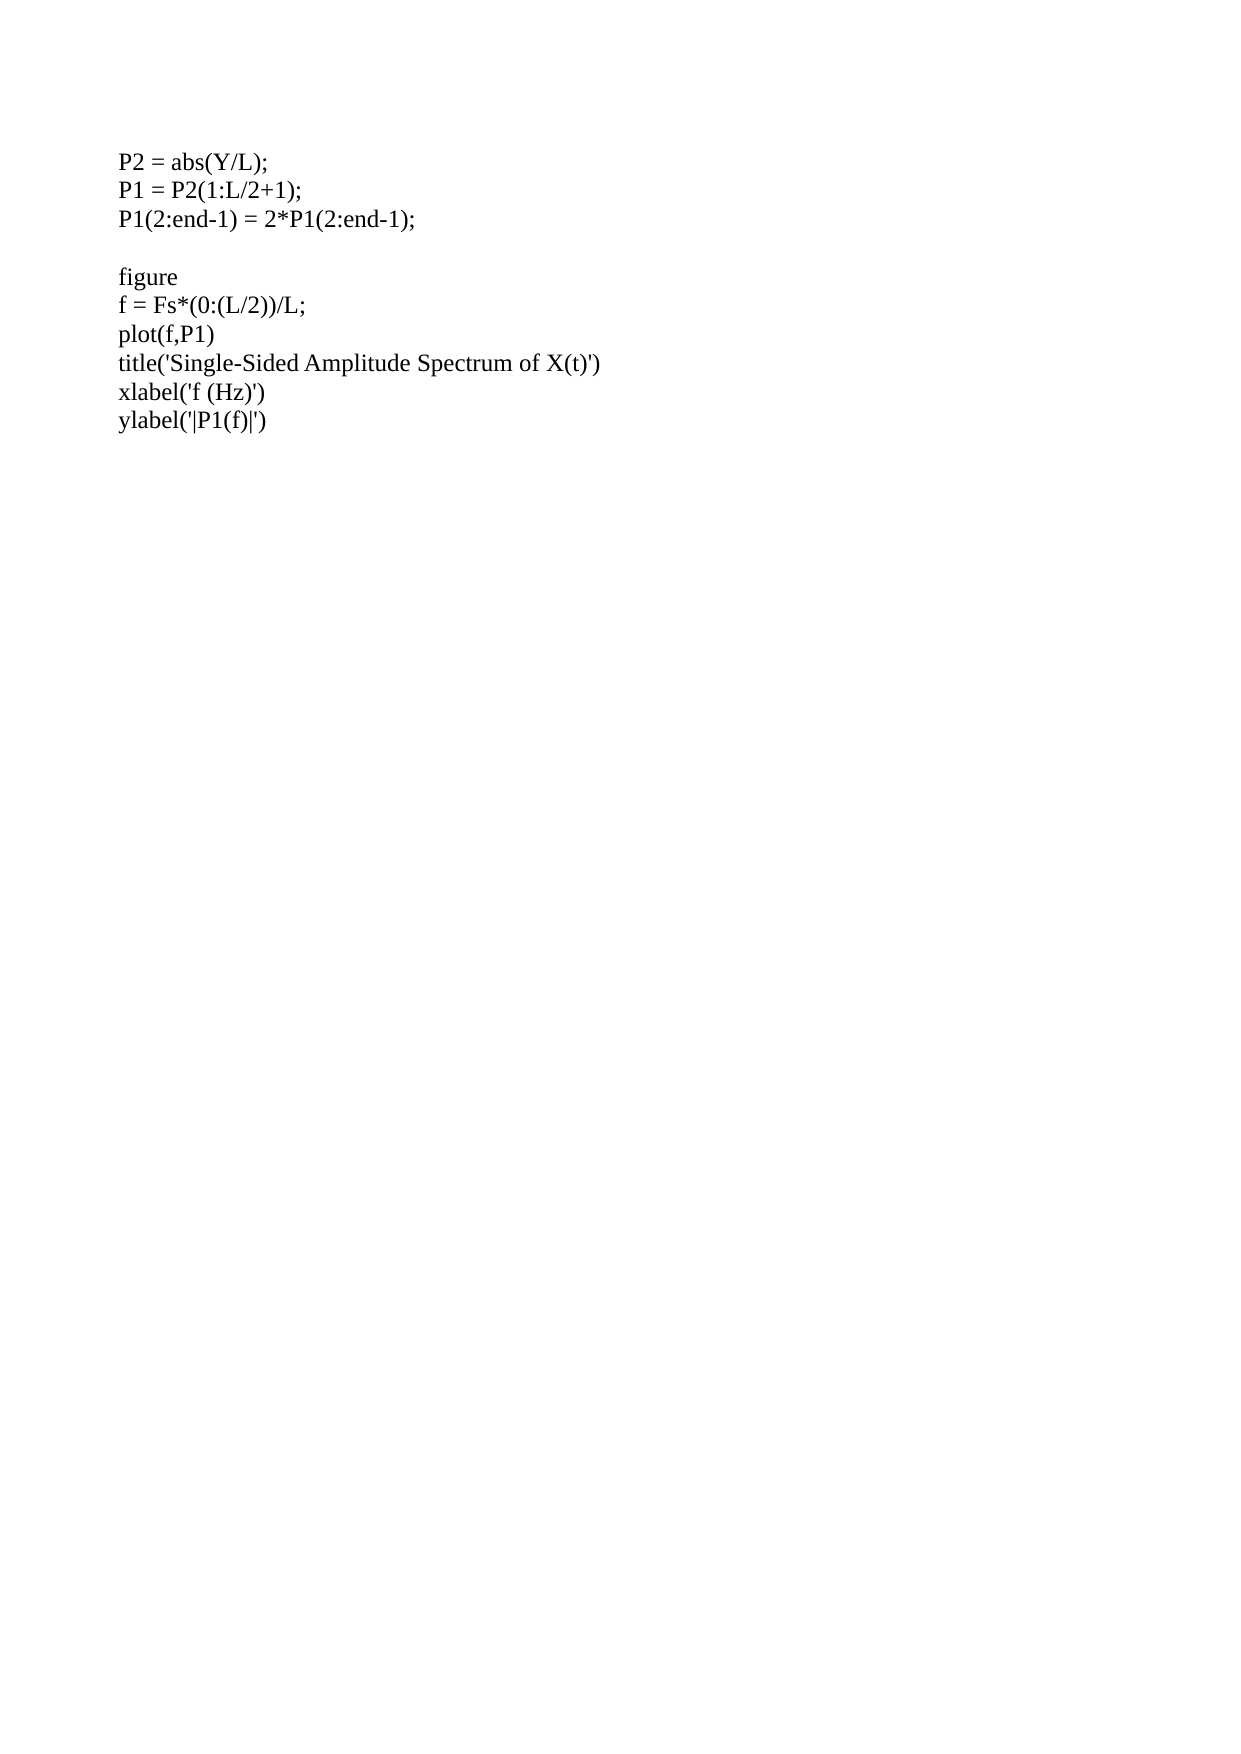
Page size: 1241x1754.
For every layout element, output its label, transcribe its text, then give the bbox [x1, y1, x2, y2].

text ylabel('|P1(f)|') [118, 406, 1122, 434]
text figure [118, 262, 1122, 291]
text P2 = abs(Y/L); [118, 147, 1122, 176]
text P1(2:end-1) = 2*P1(2:end-1); [118, 204, 1122, 233]
text title('Single-Sided Amplitude Spectrum of X(t)') [118, 348, 1122, 377]
text plot(f,P1) [118, 319, 1122, 348]
text f = Fs*(0:(L/2))/L; [118, 291, 1122, 319]
text xlabel('f (Hz)') [118, 377, 1122, 406]
text P1 = P2(1:L/2+1); [118, 176, 1122, 204]
